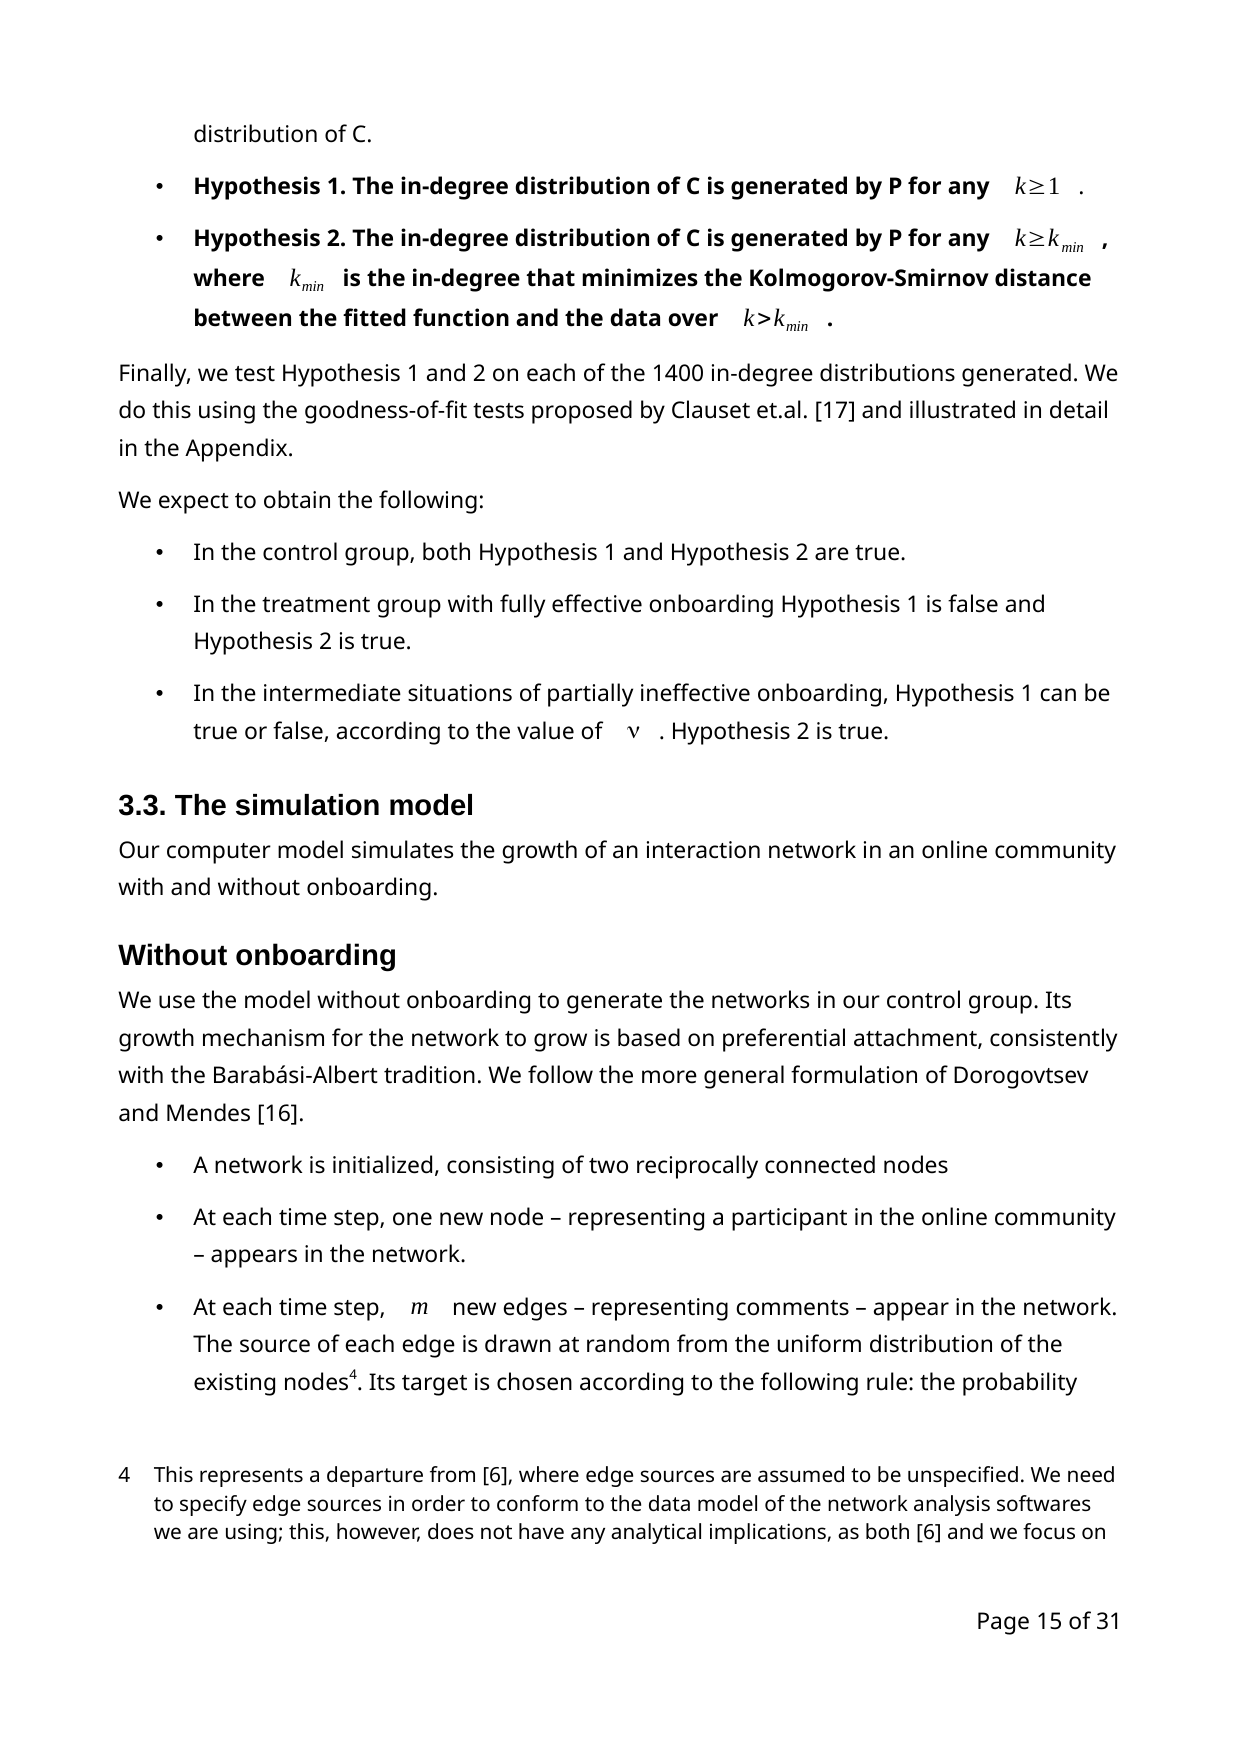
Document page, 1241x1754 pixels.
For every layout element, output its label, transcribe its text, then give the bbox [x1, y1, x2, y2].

text We use the model without onboarding to generate the networks in our control group. Its growth mechanism for the network to grow is based on preferential attachment, consistently with the Barabási-Albert tradition. We follow the more general formulation of Dorogovtsev and Mendes [16]. [118, 984, 1122, 1128]
list At each time step, one new node – representing a participant in the online community – appears in the network. [156, 1201, 1122, 1269]
list In the treatment group with fully effective onboarding Hypothesis 1 is false and Hypothesis 2 is true. [156, 588, 1122, 656]
list This represents a departure from [6], where edge sources are assumed to be unspecified. We need to specify edge sources in order to conform to the data model of the network analysis softwares we are using; this, however, does not have any analytical implications, as both [6] and we focus on [118, 1460, 1122, 1546]
text Our computer model simulates the growth of an interaction network in an online community with and without onboarding. [118, 834, 1122, 902]
text Finally, we test Hypothesis 1 and 2 on each of the 1400 in-degree distributions generated. We do this using the goodness-of-fit tests proposed by Clauset et.al. [17] and illustrated in detail in the Appendix. [118, 356, 1122, 463]
list distribution of C. [156, 118, 1122, 149]
subtitle 3.3. The simulation model [118, 788, 1122, 821]
list In the control group, both Hypothesis 1 and Hypothesis 2 are true. [156, 536, 1122, 567]
list Hypothesis 1. The in-degree distribution of C is generated by P for any . [156, 170, 1122, 201]
subtitle Without onboarding [118, 938, 1122, 972]
list In the intermediate situations of partially ineffective onboarding, Hypothesis 1 can be true or false, according to the value of . Hypothesis 2 is true. [156, 677, 1122, 746]
list Hypothesis 2. The in-degree distribution of C is generated by P for any , where is the in-degree that minimizes the Kolmogorov-Smirnov distance between the fitted function and the data over . [156, 222, 1122, 336]
list At each time step, new edges – representing comments – appear in the network. The source of each edge is drawn at random from the uniform distribution of the existing nodes. Its target is chosen according to the following rule: the probability [156, 1290, 1122, 1397]
list A network is initialized, consisting of two reciprocally connected nodes [156, 1149, 1122, 1180]
text We expect to obtain the following: [118, 483, 1122, 515]
